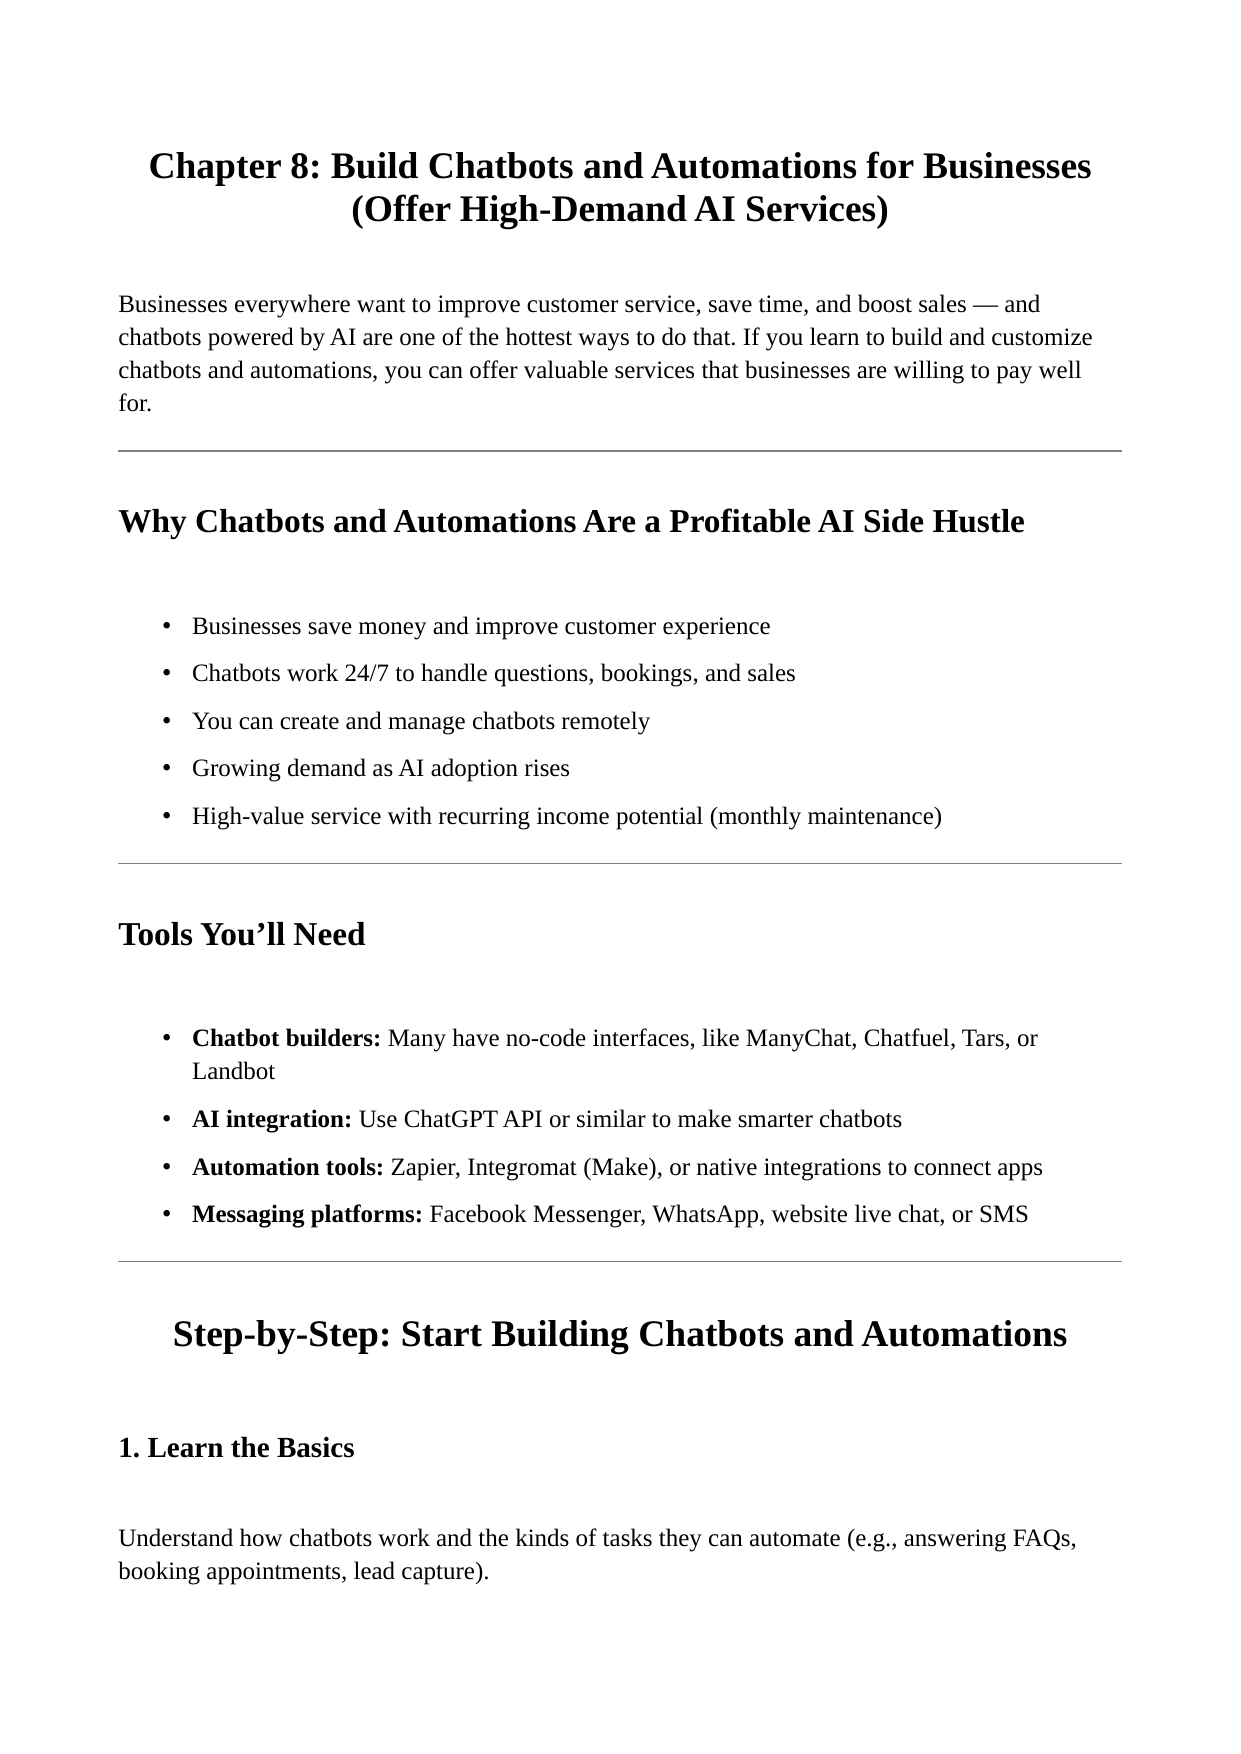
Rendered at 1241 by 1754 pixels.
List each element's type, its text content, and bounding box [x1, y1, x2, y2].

subtitle 1. Learn the Basics [118, 1430, 1122, 1463]
text Businesses everywhere want to improve customer service, save time, and boost sales — and chatbots powered by AI are one of the hottest ways to do that. If you learn to build and customize chatbots and automations, you can offer valuable services that businesses are willing to pay well for. [118, 289, 1122, 417]
subtitle Step-by-Step: Start Building Chatbots and Automations [118, 1312, 1122, 1355]
list Growing demand as AI adoption rises [162, 753, 1122, 782]
list Businesses save money and improve customer experience [162, 611, 1122, 639]
subtitle Tools You’ll Need [118, 914, 1122, 952]
subtitle Why Chatbots and Automations Are a Profitable AI Side Hustle [118, 501, 1122, 539]
list You can create and manage chatbots remotely [162, 706, 1122, 735]
subtitle Chapter 8: Build Chatbots and Automations for Businesses (Offer High-Demand AI Services) [118, 143, 1122, 229]
list Chatbots work 24/7 to handle questions, bookings, and sales [162, 658, 1122, 687]
list High-value service with recurring income potential (monthly maintenance) [162, 801, 1122, 830]
list Automation tools: Zapier, Integromat (Make), or native integrations to connect apps [162, 1152, 1122, 1180]
list AI integration: Use ChatGPT API or similar to make smarter chatbots [162, 1104, 1122, 1133]
text Understand how chatbots work and the kinds of tasks they can automate (e.g., answering FAQs, booking appointments, lead capture). [118, 1523, 1122, 1585]
list Chatbot builders: Many have no-code interfaces, like ManyChat, Chatfuel, Tars, or Landbot [162, 1023, 1122, 1085]
list Messaging platforms: Facebook Messenger, WhatsApp, website live chat, or SMS [162, 1199, 1122, 1228]
